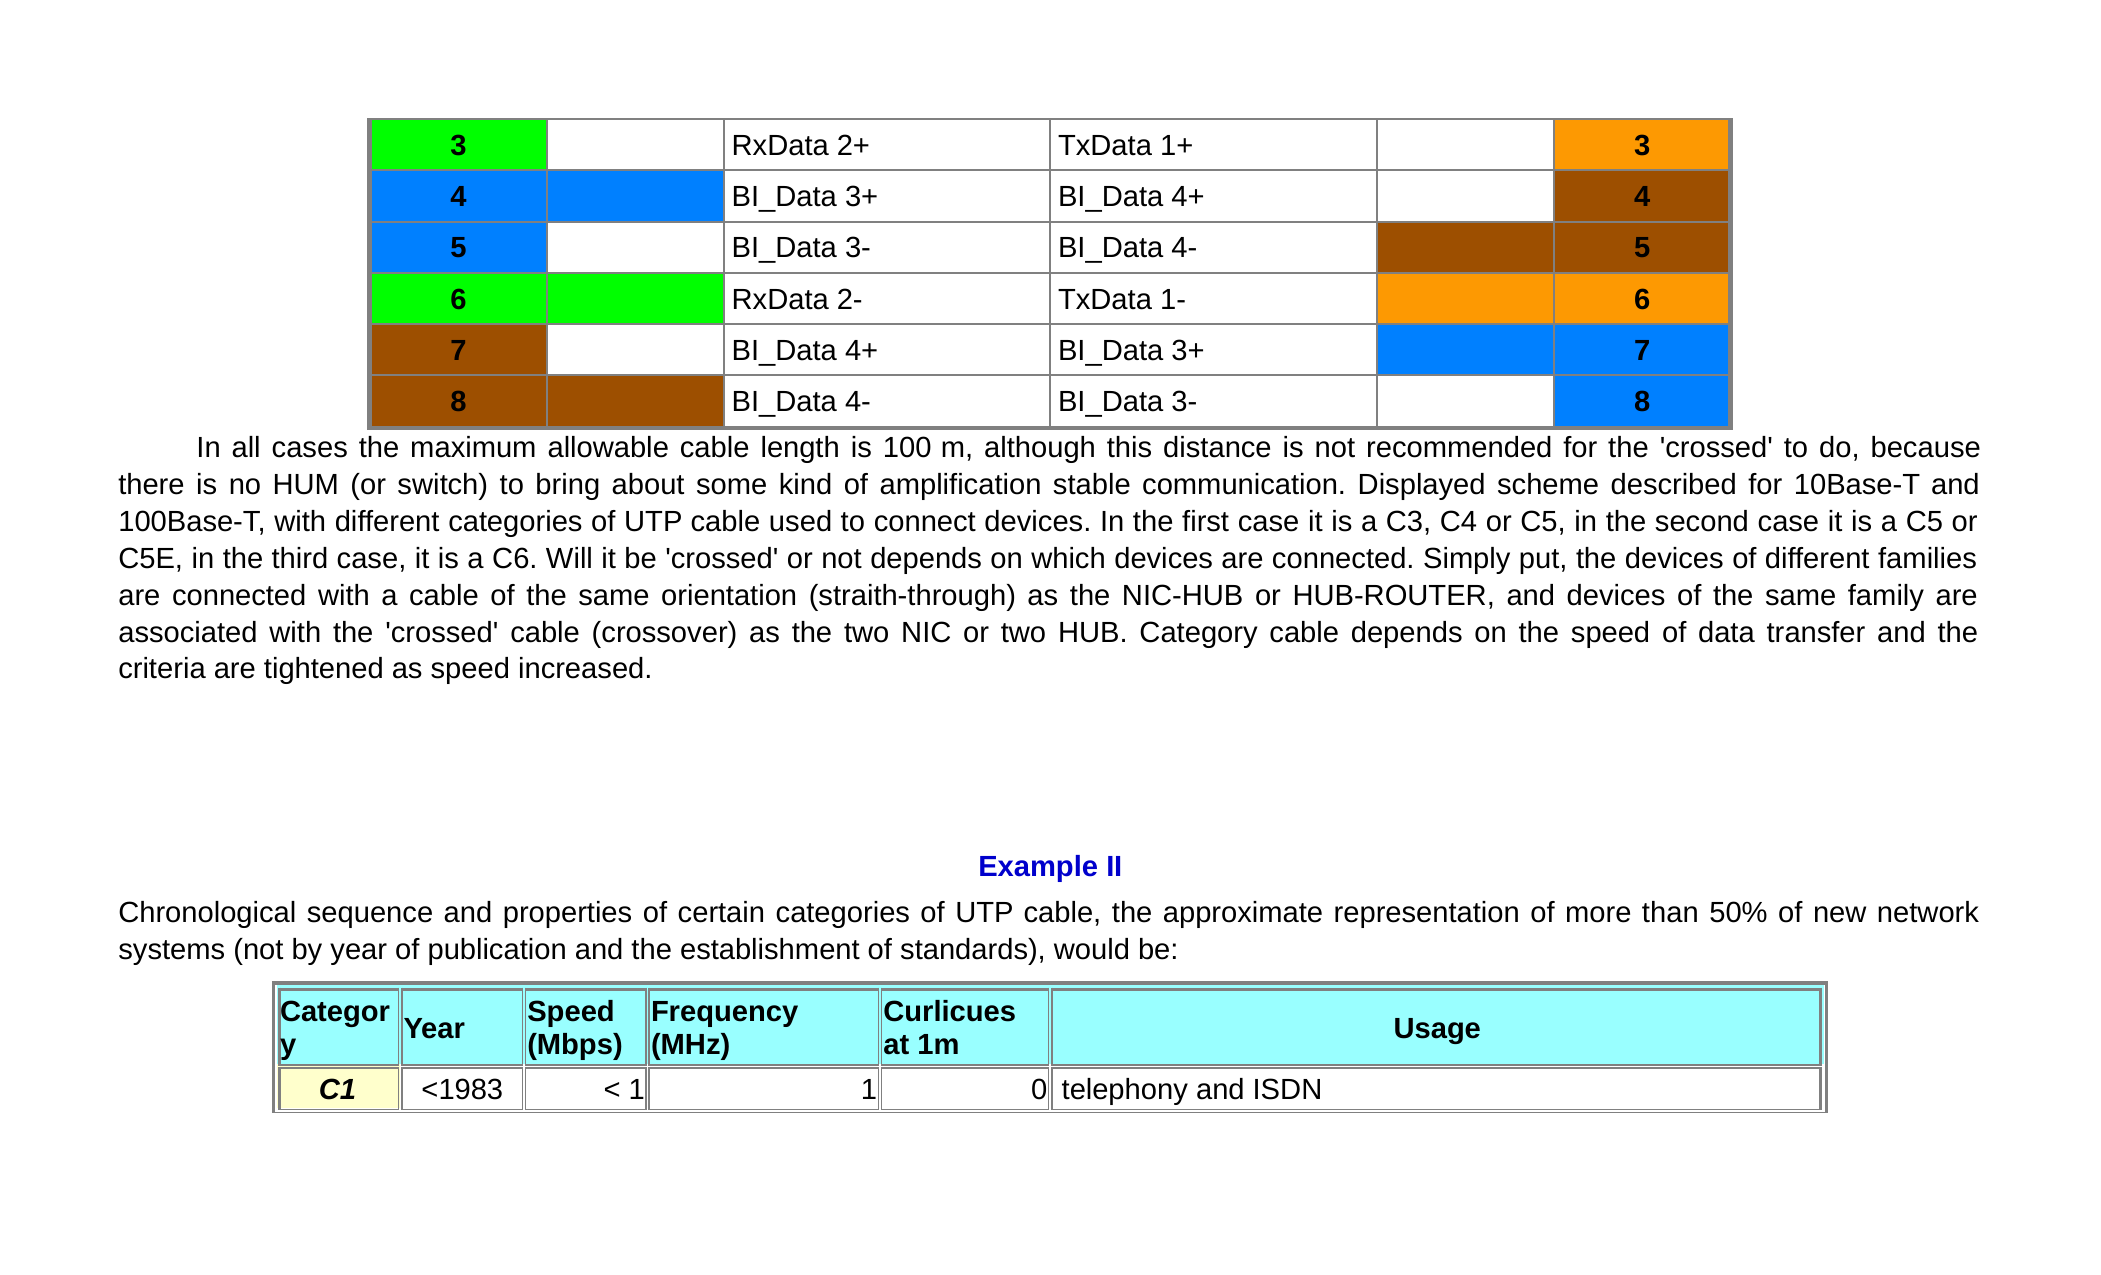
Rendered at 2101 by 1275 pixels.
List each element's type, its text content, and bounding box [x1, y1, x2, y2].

table_cell telephony and ISDN [1053, 1069, 1819, 1108]
text Chronological sequence and properties of certain categories of UTP cable, the approximate representation of more than 50% of new network systems (not by year of publication and the establishment of standards), would be: [118, 895, 1982, 966]
table_cell <1983 [403, 1069, 522, 1108]
table_cell 6 [372, 274, 546, 323]
table_cell TxData 1- [1051, 274, 1376, 323]
table_cell 8 [1555, 376, 1728, 426]
table_cell BI_Data 4+ [1051, 171, 1376, 221]
table_cell RxData 2+ [725, 120, 1049, 169]
text In all cases the maximum allowable cable length is 100 m, although this distance is not recommended for the 'crossed' to do, because there is no HUM (or switch) to bring about some kind of amplification stable communication. Displayed scheme described for 10Base-T and 100Base-T, with different categories of UTP cable used to connect devices. In the first case it is a C3, C4 or C5, in the second case it is a C5 or C5E, in the third case, it is a C6. Will it be 'crossed' or not depends on which devices are connected. Simply put, the devices of different families are connected with a cable of the same orientation (straith-through) as the NIC-HUB or HUB-ROUTER, and devices of the same family are associated with the 'crossed' cable (crossover) as the two NIC or two HUB. Category cable depends on the speed of data transfer and the criteria are tightened as speed increased. [118, 430, 1982, 685]
table_cell 4 [372, 171, 546, 221]
table_cell [548, 171, 723, 221]
table_cell 6 [1555, 274, 1728, 323]
table_cell [548, 376, 723, 426]
table_cell 1 [650, 1069, 878, 1108]
table_cell [548, 120, 723, 169]
table_cell 7 [1555, 325, 1728, 374]
table_cell [1378, 171, 1553, 221]
table_cell C1 [281, 1069, 398, 1108]
table_cell BI_Data 3- [725, 223, 1049, 272]
table_header Curlicues at 1m [880, 985, 1050, 1064]
table_cell BI_Data 3- [1051, 376, 1376, 426]
table_header Speed (Mbps) [524, 985, 648, 1064]
text Example II [118, 849, 1982, 883]
table_cell 5 [372, 223, 546, 272]
table_cell [1378, 120, 1553, 169]
table_cell BI_Data 4+ [725, 325, 1049, 374]
table_cell 5 [1555, 223, 1728, 272]
table_header Usage [1050, 985, 1824, 1064]
table_cell TxData 1+ [1051, 120, 1376, 169]
table_cell [1378, 223, 1553, 272]
table_cell BI_Data 4- [1051, 223, 1376, 272]
table_cell BI_Data 3+ [725, 171, 1049, 221]
table_header Frequency (MHz) [648, 985, 880, 1064]
table_cell BI_Data 3+ [1051, 325, 1376, 374]
table_cell [1378, 376, 1553, 426]
table_cell 3 [1555, 120, 1728, 169]
table_cell [1378, 325, 1553, 374]
table_cell [548, 274, 723, 323]
table_cell BI_Data 4- [725, 376, 1049, 426]
table_cell RxData 2- [725, 274, 1049, 323]
table_cell 3 [372, 120, 546, 169]
table_cell [548, 223, 723, 272]
table_cell [548, 325, 723, 374]
table_cell < 1 [526, 1069, 645, 1108]
table_cell [1378, 274, 1553, 323]
table_header Category [277, 985, 400, 1064]
table_header Year [400, 985, 524, 1064]
table_cell 8 [372, 376, 546, 426]
table_cell 7 [372, 325, 546, 374]
table_cell 4 [1555, 171, 1728, 221]
table_cell 0 [882, 1069, 1048, 1108]
